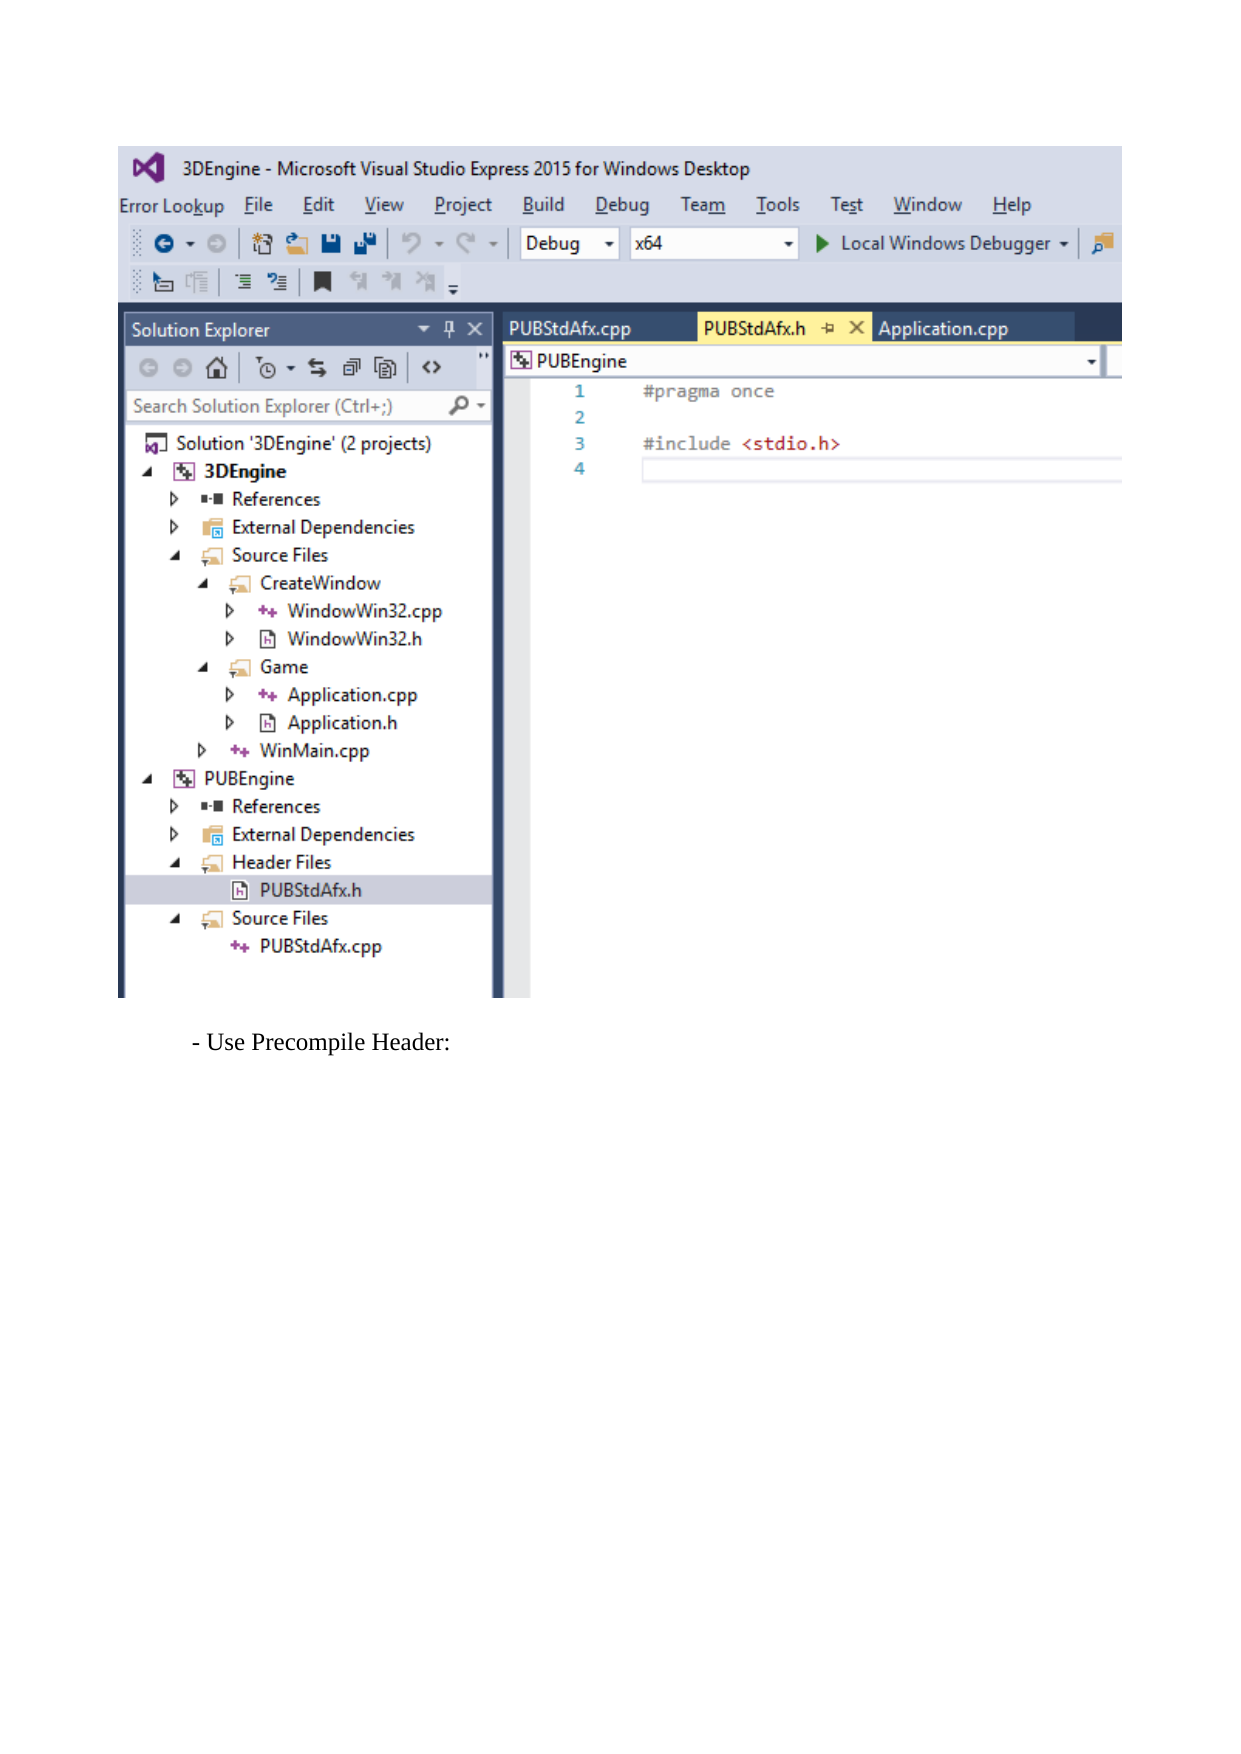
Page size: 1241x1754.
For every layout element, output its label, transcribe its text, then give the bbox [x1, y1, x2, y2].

text - Use Precompile Header: [118, 1027, 1122, 1055]
